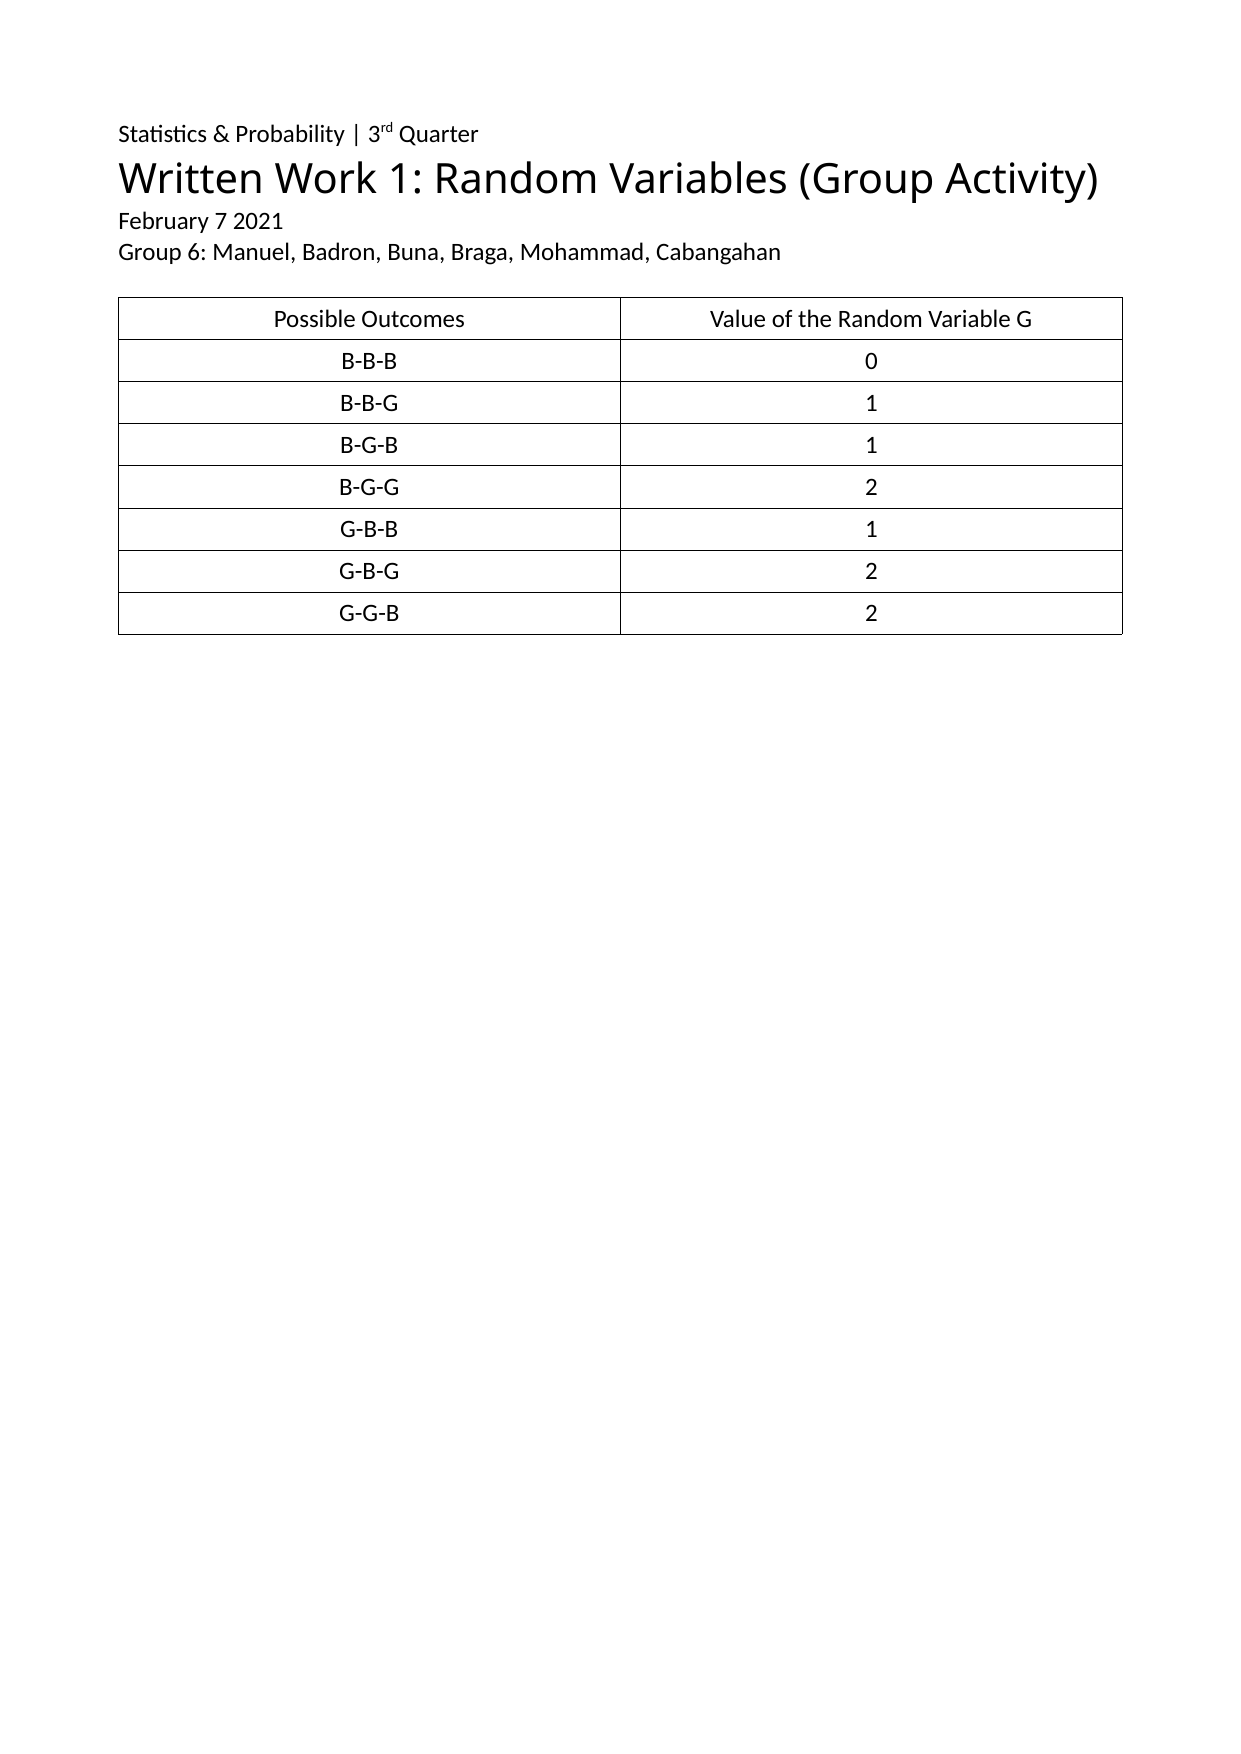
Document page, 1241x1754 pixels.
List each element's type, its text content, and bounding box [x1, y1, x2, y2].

table_cell 2 [621, 593, 1122, 634]
table_cell G-G-B [119, 593, 620, 634]
table_cell 0 [621, 340, 1122, 381]
table_cell 1 [621, 424, 1122, 465]
table_cell 1 [621, 382, 1122, 423]
table_cell 2 [621, 466, 1122, 507]
table_cell G-B-B [119, 509, 620, 549]
text Written Work 1: Random Variables (Group Activity) [118, 149, 1122, 205]
table_cell B-G-B [119, 424, 620, 465]
table_cell B-G-G [119, 466, 620, 507]
table_header Possible Outcomes [119, 298, 620, 339]
table_header Value of the Random Variable G [621, 298, 1122, 339]
table_cell 1 [621, 509, 1122, 549]
table_cell B-B-G [119, 382, 620, 423]
table_cell 2 [621, 551, 1122, 592]
text Statistics & Probability | 3rd Quarter [118, 118, 1122, 149]
text Group 6: Manuel, Badron, Buna, Braga, Mohammad, Cabangahan [118, 236, 1122, 266]
table_cell B-B-B [119, 340, 620, 381]
table_cell G-B-G [119, 551, 620, 592]
text February 7 2021 [118, 205, 1122, 236]
